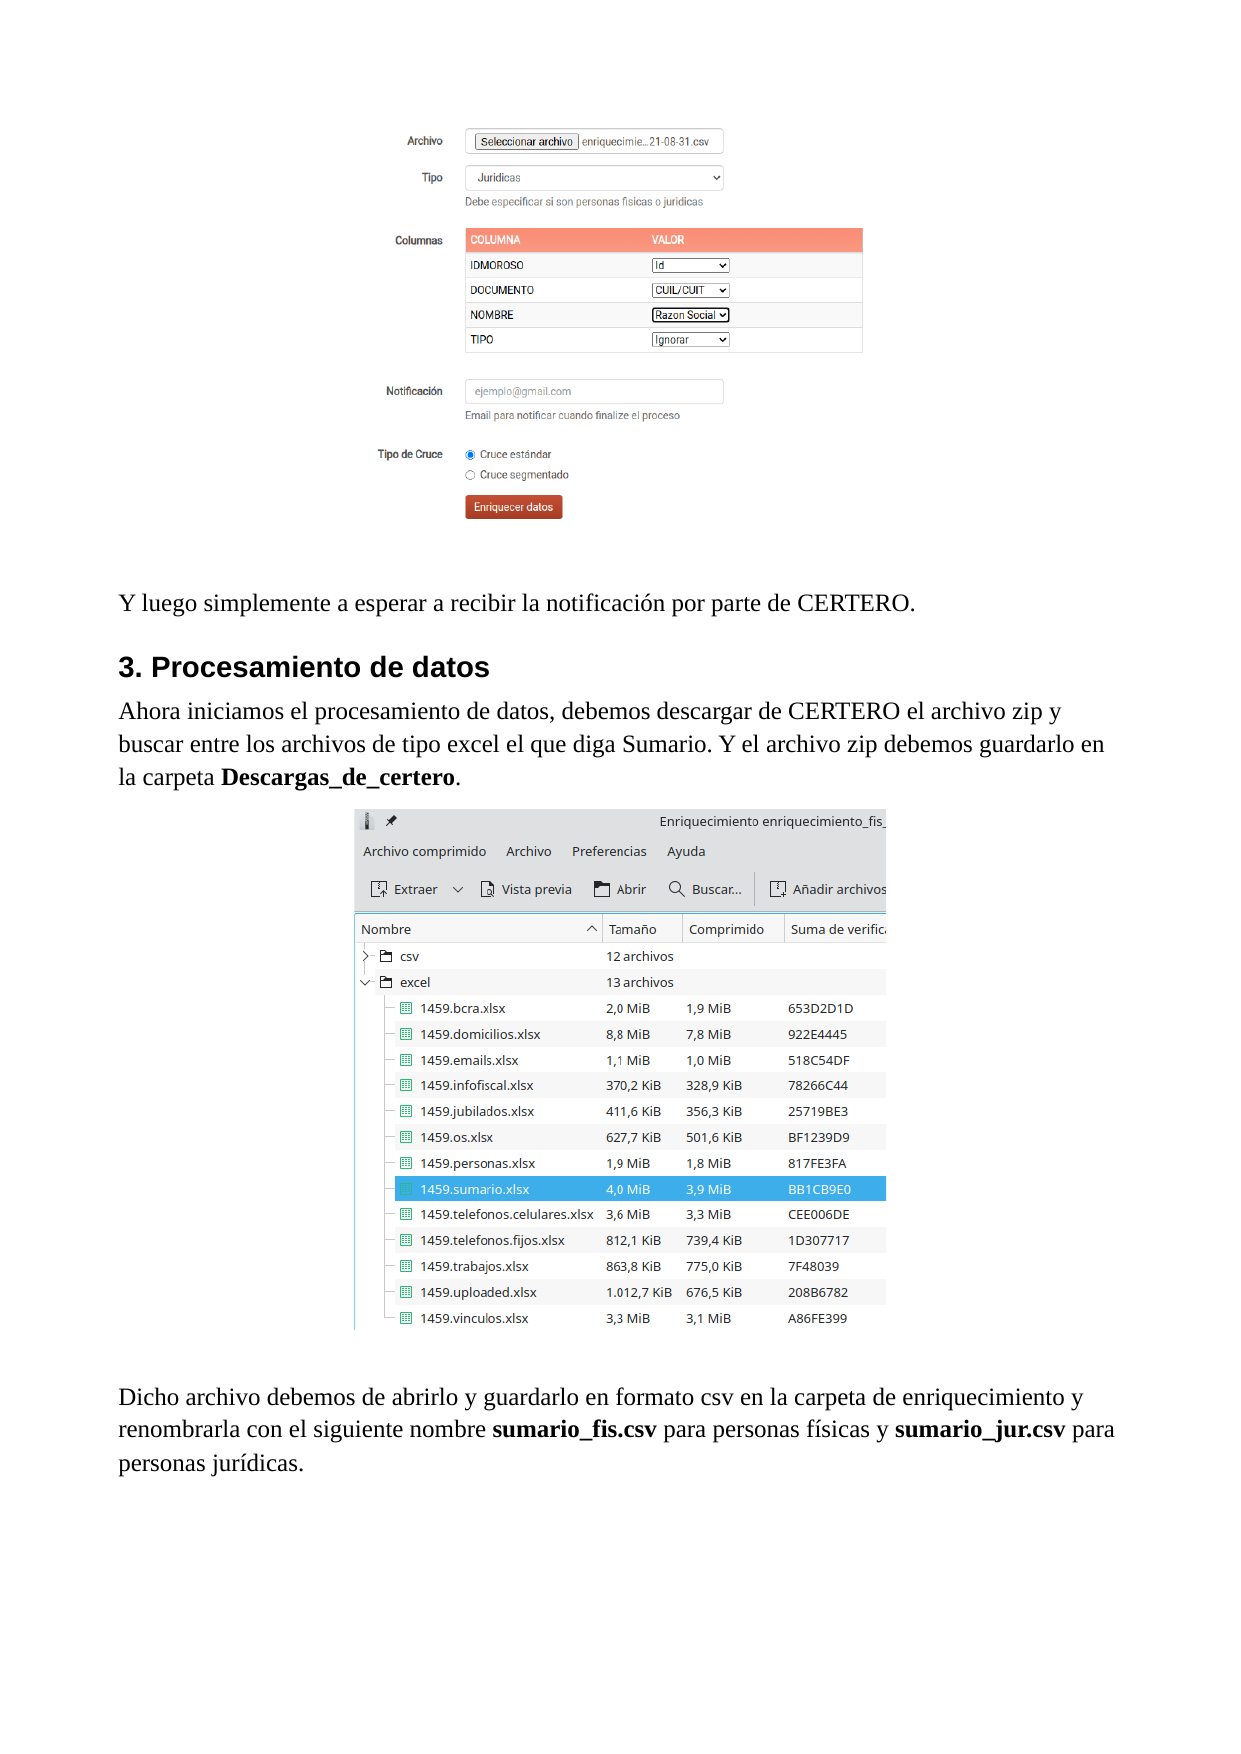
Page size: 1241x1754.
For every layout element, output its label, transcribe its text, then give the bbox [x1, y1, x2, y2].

subtitle 3. Procesamiento de datos [118, 650, 1122, 684]
text Y luego simplemente a esperar a recibir la notificación por parte de CERTERO. [118, 588, 1122, 616]
picture [353, 118, 887, 536]
text Ahora iniciamos el procesamiento de datos, debemos descargar de CERTERO el archivo zip y buscar entre los archivos de tipo excel el que diga Sumario. Y el archivo zip debemos guardarlo en la carpeta Descargas_de_certero. [118, 696, 1122, 791]
picture [354, 809, 887, 1330]
text Dicho archivo debemos de abrirlo y guardarlo en formato csv en la carpeta de enriquecimiento y renombrarla con el siguiente nombre sumario_fis.csv para personas físicas y sumario_jur.csv para personas jurídicas. [118, 1382, 1122, 1476]
